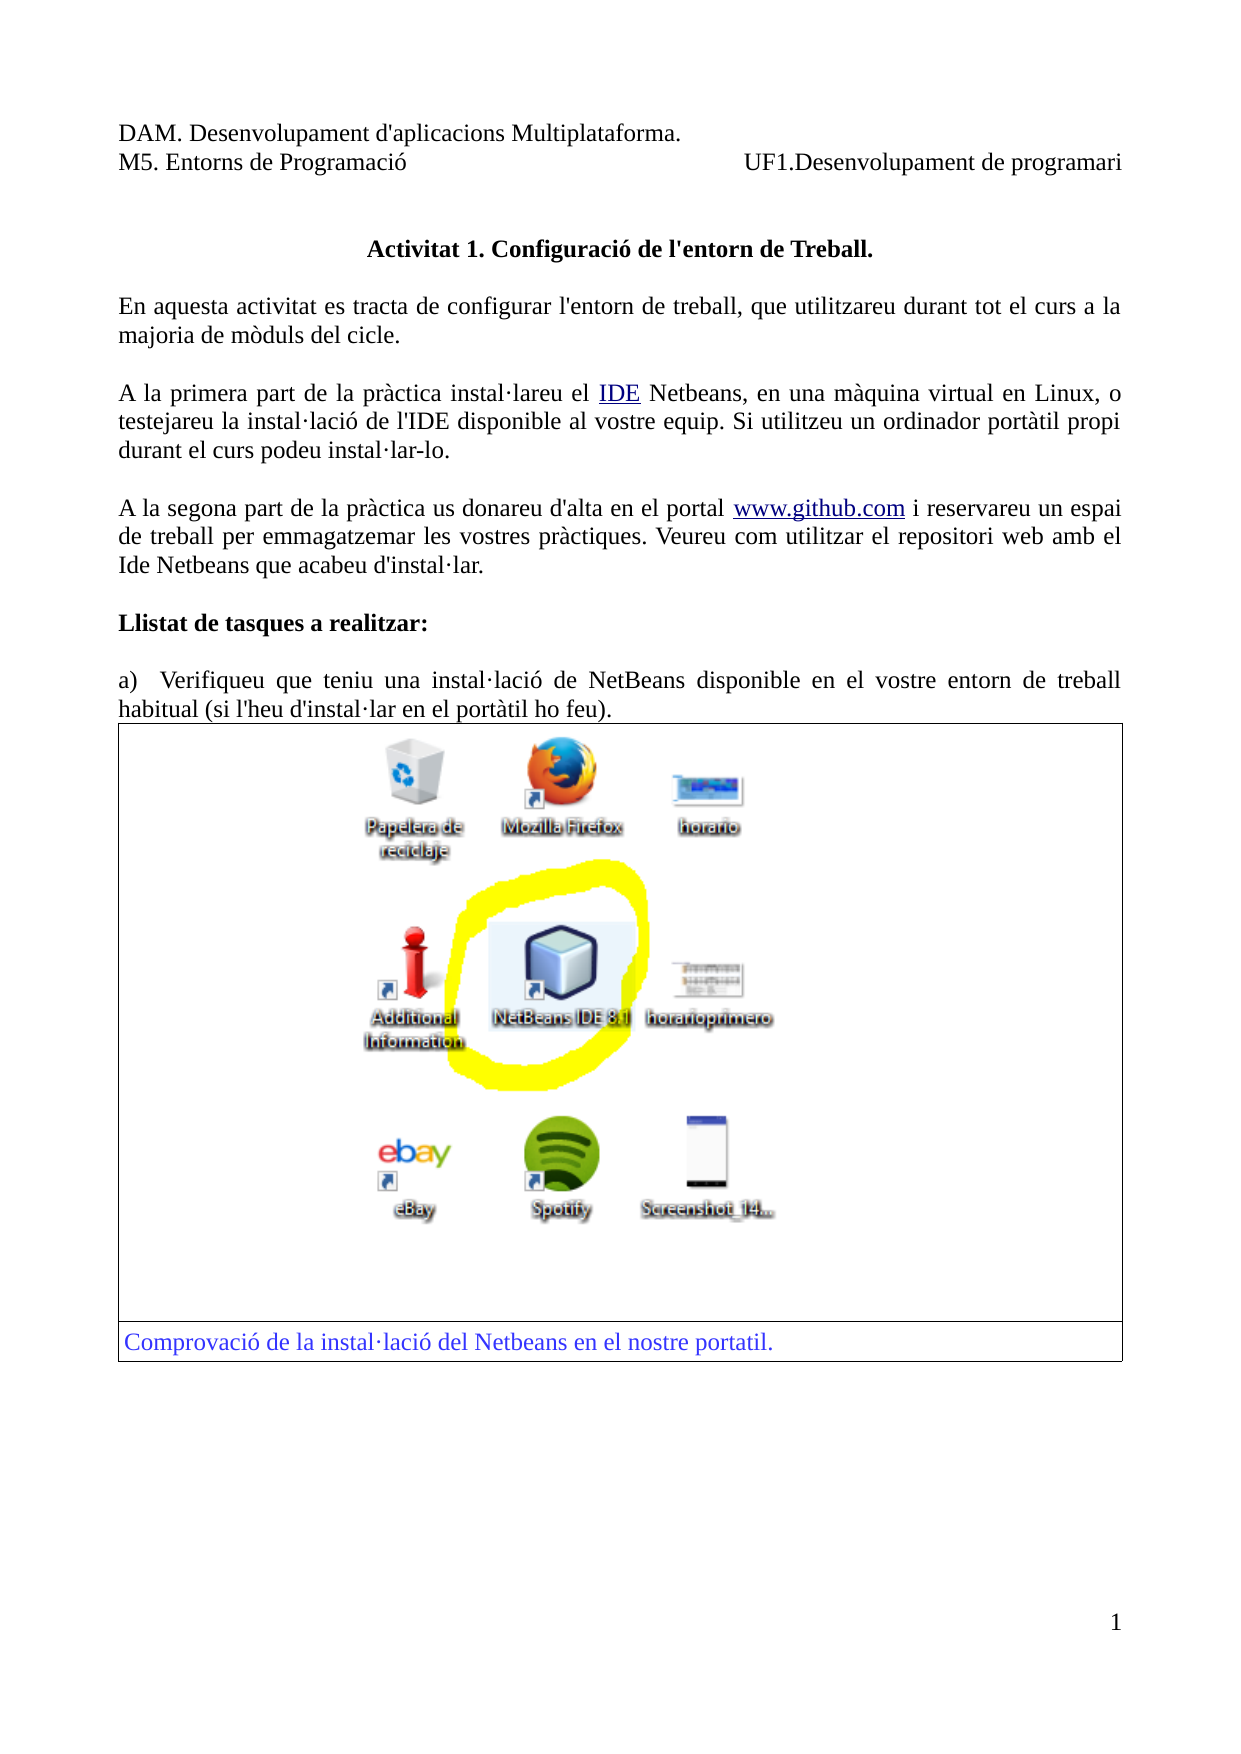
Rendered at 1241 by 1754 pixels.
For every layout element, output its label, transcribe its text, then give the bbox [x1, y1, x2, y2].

picture [348, 728, 892, 1287]
text Activitat 1. Configuració de l'entorn de Treball. [118, 234, 1122, 263]
text En aquesta activitat es tracta de configurar l'entorn de treball, que utilitzareu durant tot el curs a la majoria de mòduls del cicle. [118, 291, 1122, 349]
text a) Verifiqueu que teniu una instal·lació de NetBeans disponible en el vostre entorn de treball habitual (si l'heu d'instal·lar en el portàtil ho feu). [118, 665, 1122, 723]
text A la primera part de la pràctica instal·lareu el IDE Netbeans, en una màquina virtual en Linux, o testejareu la instal·lació de l'IDE disponible al vostre equip. Si utilitzeu un ordinador portàtil propi durant el curs podeu instal·lar-lo. [118, 378, 1122, 464]
table_header [119, 724, 1122, 728]
text Llistat de tasques a realitzar: [118, 608, 1122, 636]
table_header [119, 729, 1122, 1321]
table_cell Comprovació de la instal·lació del Netbeans en el nostre portatil. [119, 1322, 1122, 1361]
text A la segona part de la pràctica us donareu d'alta en el portal www.github.com i reservareu un espai de treball per emmagatzemar les vostres pràctiques. Veureu com utilitzar el repositori web amb el Ide Netbeans que acabeu d'instal·lar. [118, 493, 1122, 579]
